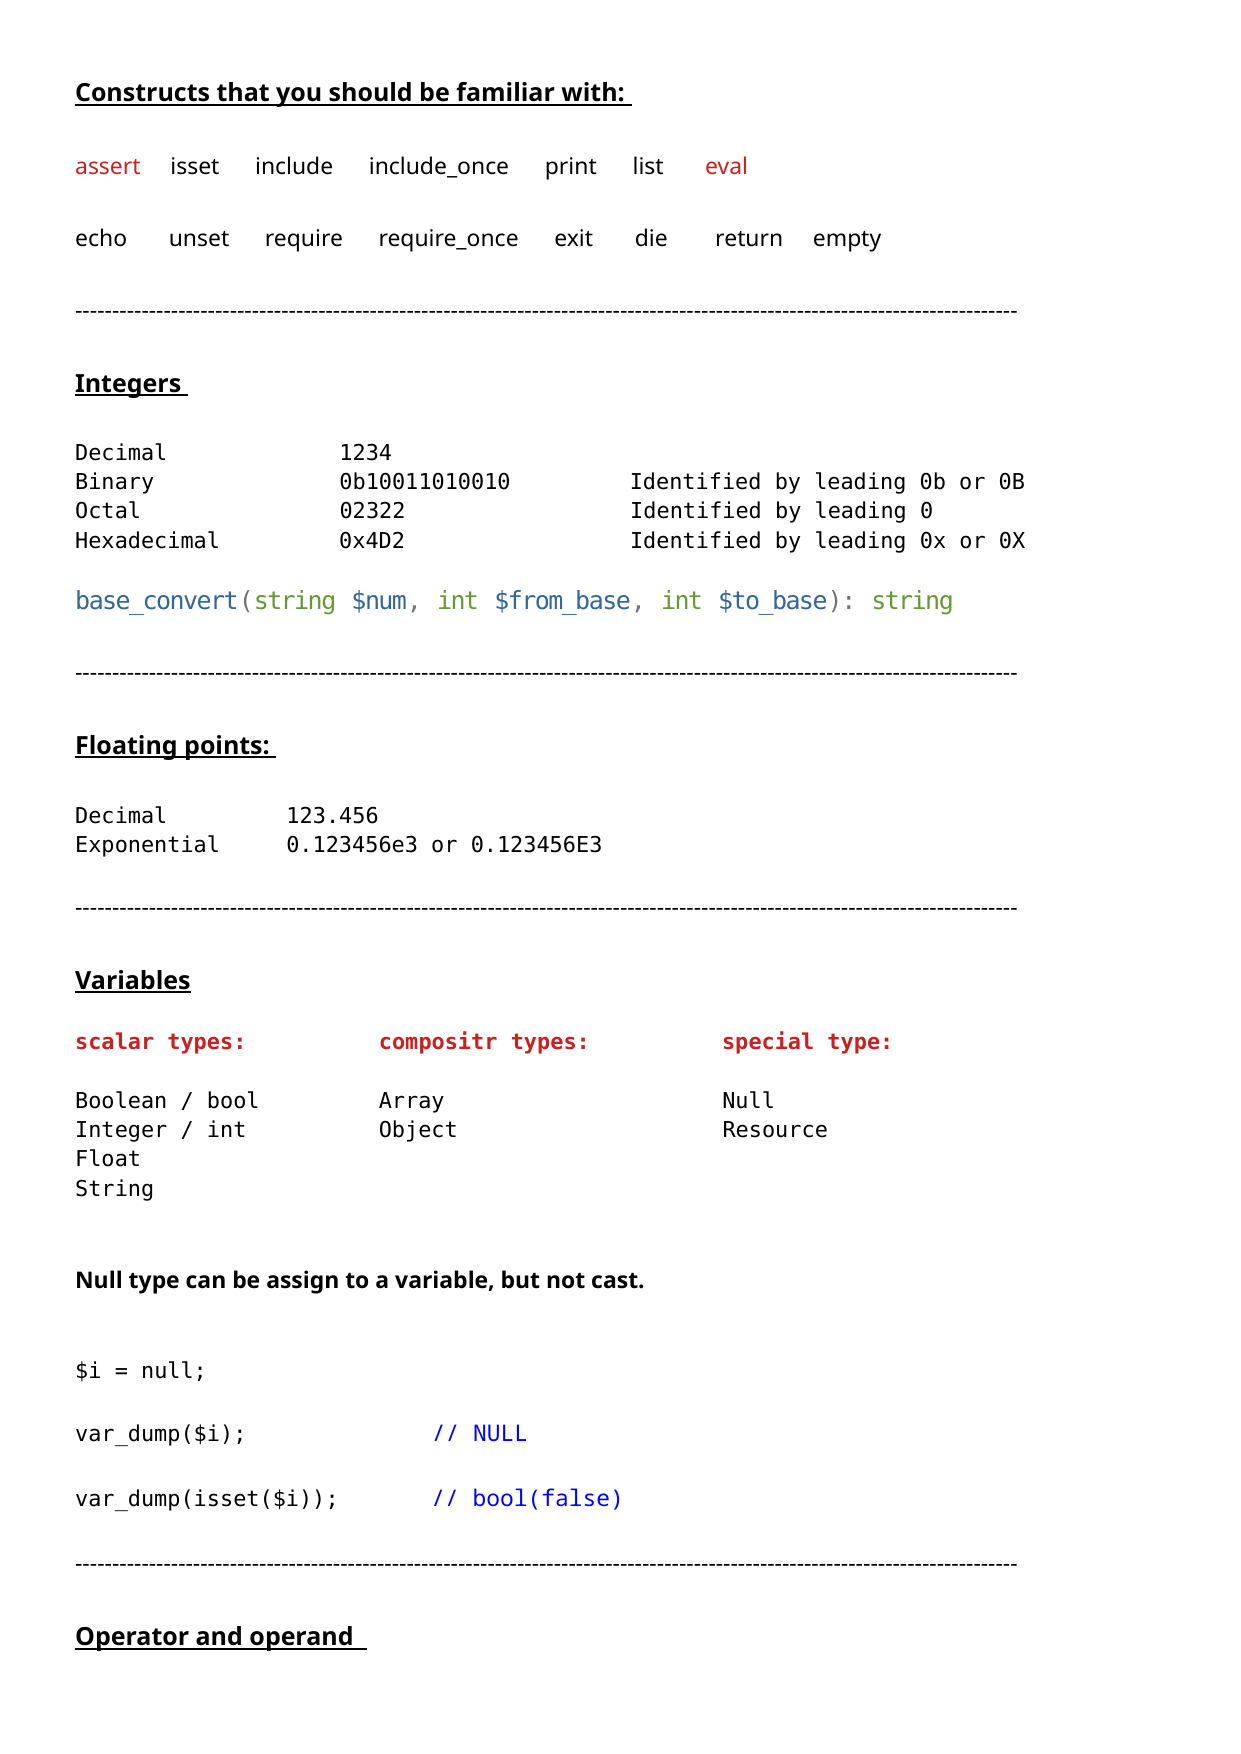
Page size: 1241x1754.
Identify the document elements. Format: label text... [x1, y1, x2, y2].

text var_dump(isset($i)); // bool(false) [75, 1482, 1165, 1513]
text Binary 0b10011010010 Identified by leading 0b or 0B Octal 02322 Identified by leading 0 Hexadecimal 0x4D2 Identified by leading 0x or 0X [75, 469, 1165, 582]
text assert isset include include_once print list eval [75, 150, 1165, 181]
text Decimal 123.456 Exponential 0.123456e3 or 0.123456E3 [75, 803, 1165, 887]
text Constructs that you should be familiar with: [75, 75, 1165, 109]
text Boolean / bool Array Null Integer / int Object Resource Float String [75, 1088, 1165, 1201]
text -------------------------------------------------------------------------------------------------------------------------------- [75, 656, 1165, 723]
text Integers [75, 366, 1165, 400]
text Operator and operand [75, 1619, 1165, 1653]
text Decimal 1234 [75, 405, 1165, 465]
text Null type can be assign to a variable, but not cast. [75, 1264, 1165, 1295]
text Variables [75, 962, 1165, 1026]
text Floating points: [75, 728, 1165, 762]
text echo unset require require_once exit die return empty [75, 222, 1165, 253]
text -------------------------------------------------------------------------------------------------------------------------------- [75, 891, 1165, 958]
text -------------------------------------------------------------------------------------------------------------------------------- [75, 1547, 1165, 1614]
text $i = null; [75, 1358, 1165, 1384]
text scalar types: compositr types: special type: [75, 1029, 1165, 1055]
text base_convert(string $num, int $from_base, int $to_base): string [75, 586, 1165, 615]
text -------------------------------------------------------------------------------------------------------------------------------- [75, 294, 1165, 361]
text var_dump($i); // NULL [75, 1417, 1165, 1448]
